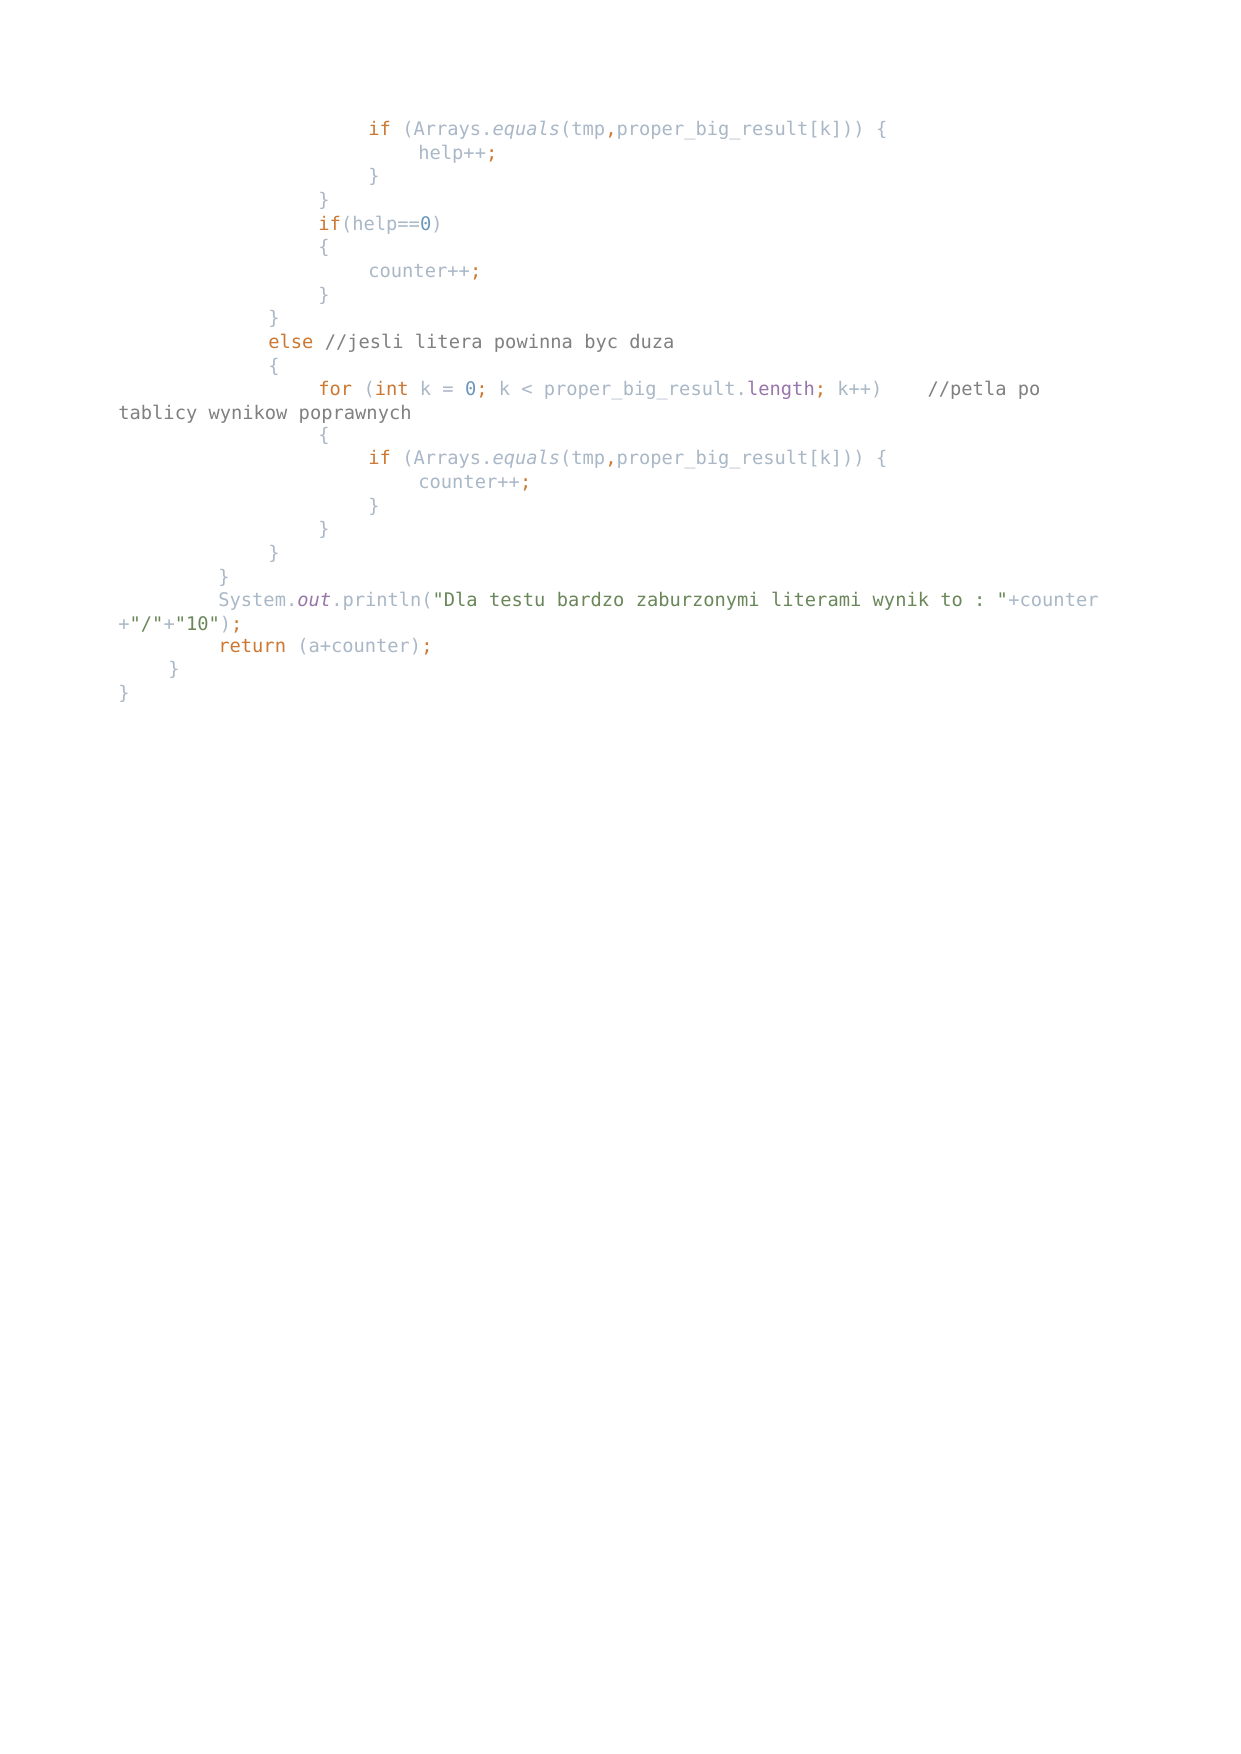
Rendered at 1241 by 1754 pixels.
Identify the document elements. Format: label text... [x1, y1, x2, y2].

text } [118, 495, 1122, 518]
text help++; [118, 142, 1122, 165]
text } [118, 542, 1122, 566]
text { [118, 236, 1122, 260]
text { [118, 354, 1122, 378]
text counter++; [118, 260, 1122, 284]
text } [118, 518, 1122, 542]
text } [118, 284, 1122, 307]
text } [118, 658, 1122, 682]
text for (int k = 0; k < proper_big_result.length; k++) //petla po tablicy wynikow poprawnych [118, 378, 1122, 424]
text else //jesli litera powinna byc duza [118, 331, 1122, 354]
text if (Arrays.equals(tmp,proper_big_result[k])) { [118, 447, 1122, 471]
text if(help==0) [118, 213, 1122, 236]
text System.out.println("Dla testu bardzo zaburzonymi literami wynik to : "+counter +"/"+"10"); [118, 589, 1122, 635]
text } [118, 682, 1122, 704]
text counter++; [118, 471, 1122, 495]
text if (Arrays.equals(tmp,proper_big_result[k])) { [118, 118, 1122, 142]
text } [118, 189, 1122, 213]
text } [118, 307, 1122, 331]
text } [118, 165, 1122, 189]
text return (a+counter); [118, 635, 1122, 658]
text } [118, 566, 1122, 589]
text { [118, 424, 1122, 447]
